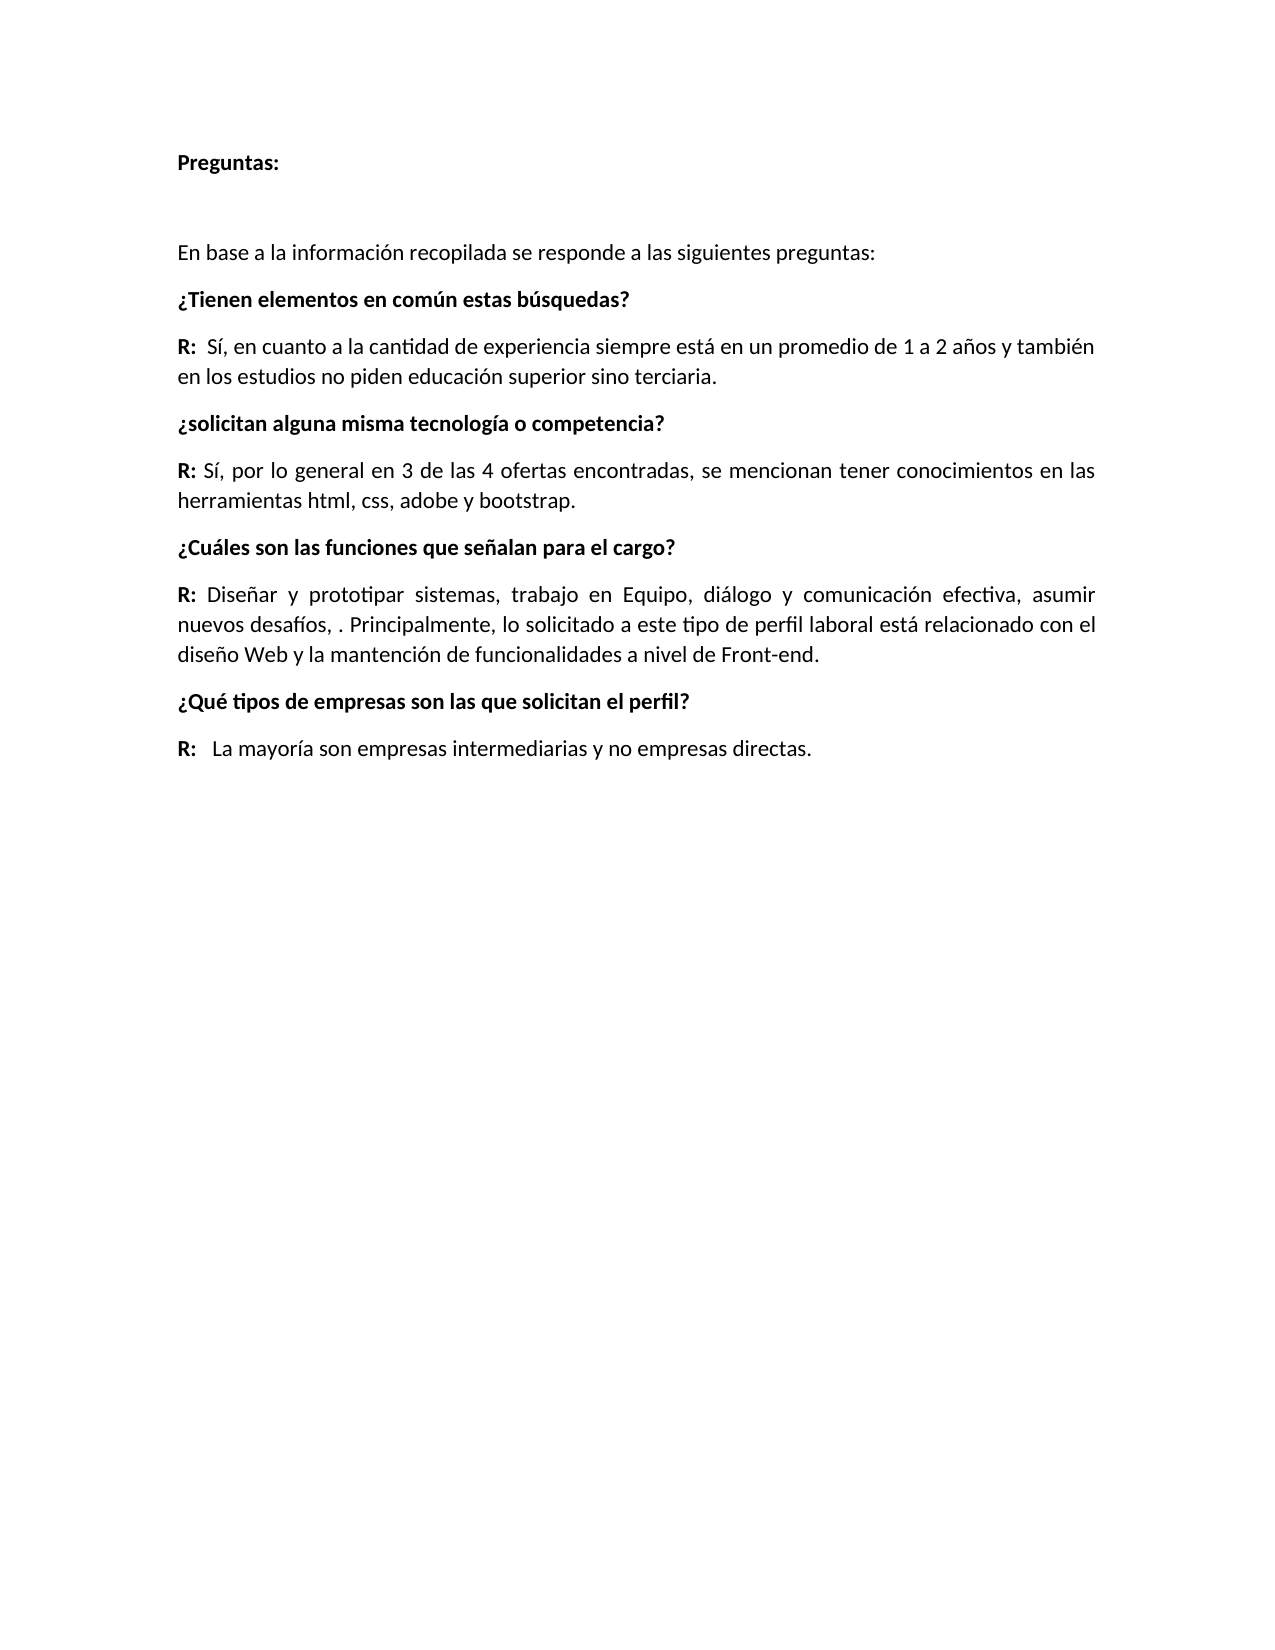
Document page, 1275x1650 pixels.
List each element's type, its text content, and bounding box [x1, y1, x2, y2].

text ¿solicitan alguna misma tecnología o competencia? [177, 409, 1098, 437]
text ¿Qué tipos de empresas son las que solicitan el perfil? [177, 687, 1098, 715]
text R: Diseñar y prototipar sistemas, trabajo en Equipo, diálogo y comunicación efectiva, asumir nuevos desafíos, . Principalmente, lo solicitado a este tipo de perfil laboral está relacionado con el diseño Web y la mantención de funcionalidades a nivel de Front-end. [177, 580, 1098, 668]
text R: Sí, en cuanto a la cantidad de experiencia siempre está en un promedio de 1 a 2 años y también en los estudios no piden educación superior sino terciaria. [177, 332, 1098, 390]
text ¿Tienen elementos en común estas búsquedas? [177, 285, 1098, 313]
text R: La mayoría son empresas intermediarias y no empresas directas. [177, 734, 1098, 762]
text R: Sí, por lo general en 3 de las 4 ofertas encontradas, se mencionan tener conocimientos en las herramientas html, css, adobe y bootstrap. [177, 456, 1098, 514]
text ¿Cuáles son las funciones que señalan para el cargo? [177, 533, 1098, 561]
text Preguntas: En base a la información recopilada se responde a las siguientes preguntas: [177, 148, 1098, 266]
